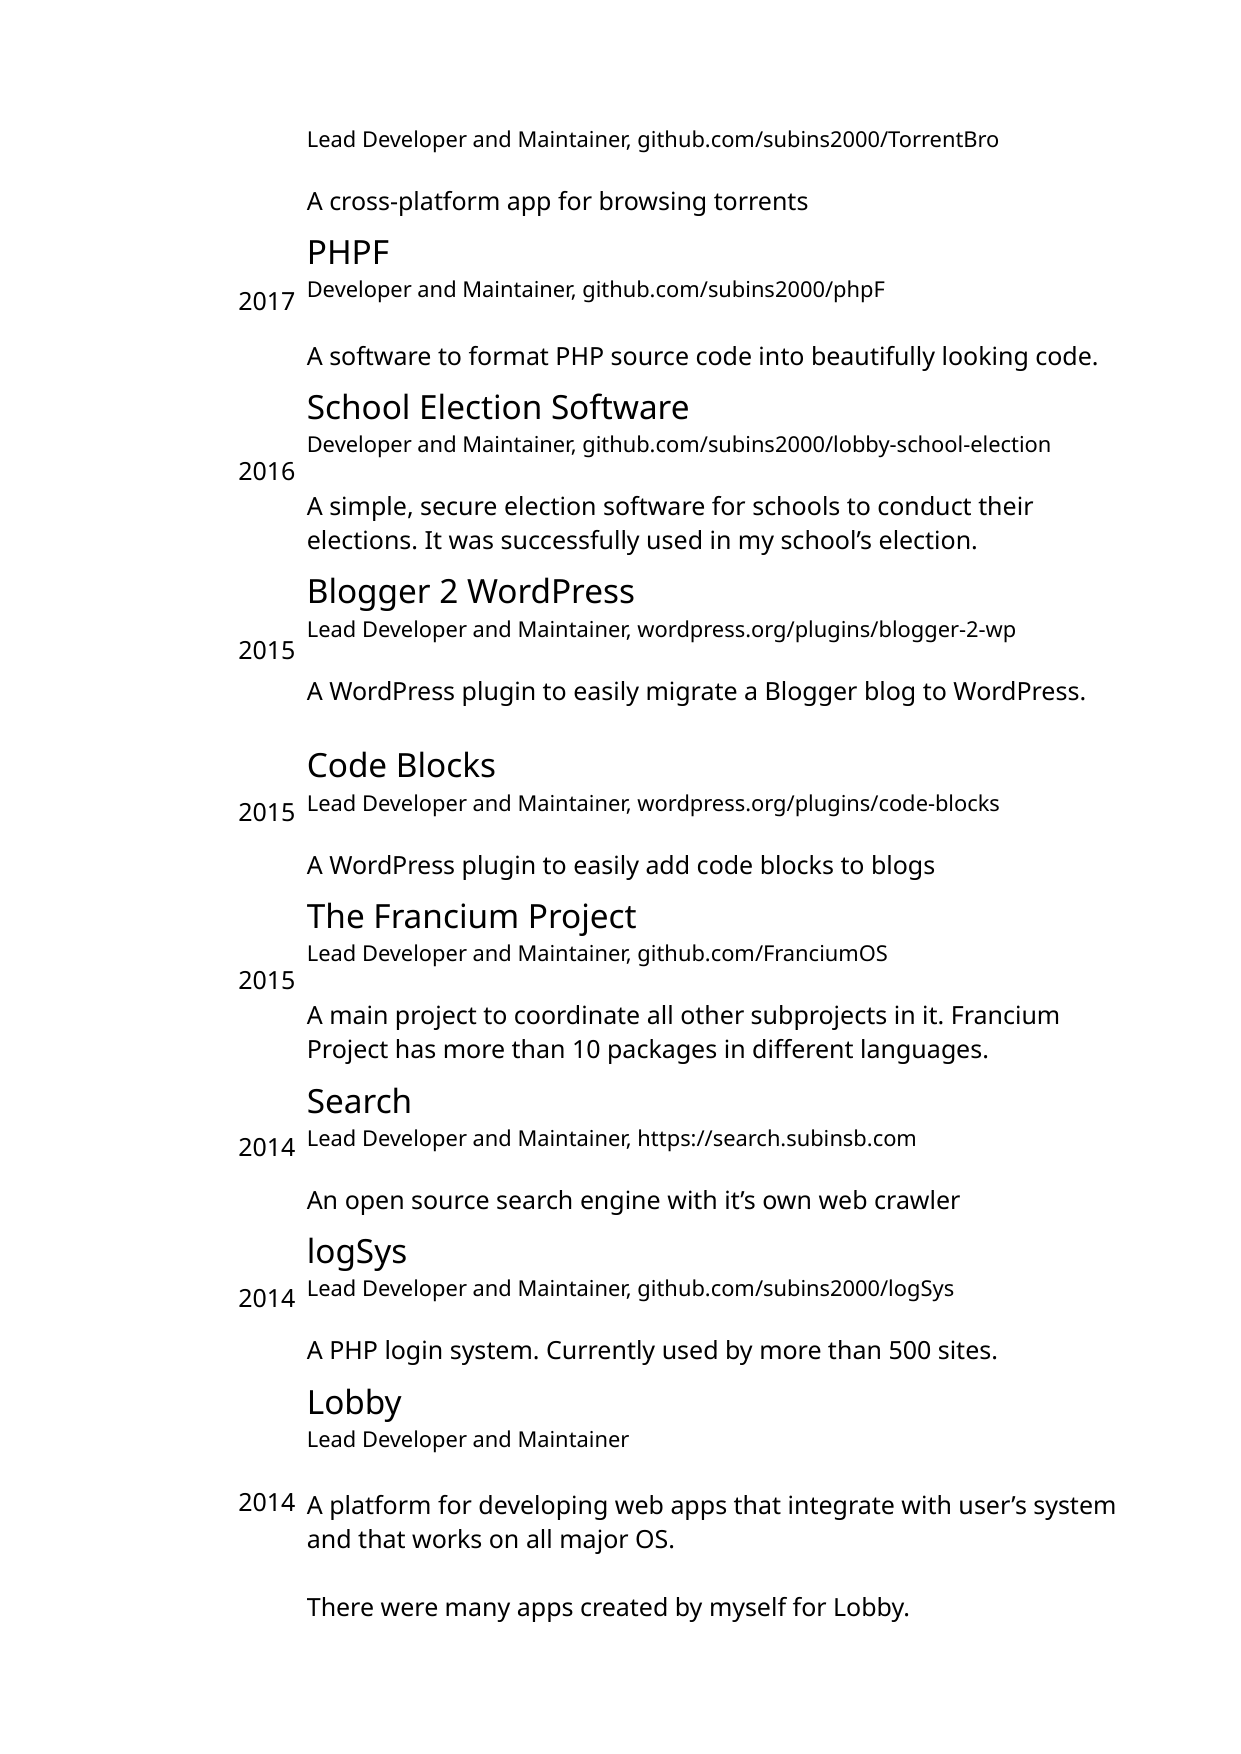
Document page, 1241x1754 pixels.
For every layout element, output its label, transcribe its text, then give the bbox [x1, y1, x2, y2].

table_cell 2015 [118, 563, 301, 737]
table_cell logSys Lead Developer and Maintainer, github.com/subins2000/logSys A PHP login system. Currently used by more than 500 sites. [301, 1222, 1123, 1373]
table_cell Search Lead Developer and Maintainer, https://search.subinsb.com An open source search engine with it’s own web crawler [301, 1072, 1123, 1222]
table_cell Blogger 2 WordPress Lead Developer and Maintainer, wordpress.org/plugins/blogger-2-wp A WordPress plugin to easily migrate a Blogger blog to WordPress. [301, 563, 1123, 737]
table_cell 2015 [118, 887, 301, 1072]
table_cell 2017 [118, 223, 301, 378]
table_cell 2014 [118, 1072, 301, 1222]
table_cell PHPF Developer and Maintainer, github.com/subins2000/phpF A software to format PHP source code into beautifully looking code. [301, 223, 1123, 378]
table_cell Lead Developer and Maintainer, github.com/subins2000/TorrentBro A cross-platform app for browsing torrents [301, 118, 1123, 223]
table_cell 2014 [118, 1373, 301, 1630]
table_cell School Election Software Developer and Maintainer, github.com/subins2000/lobby-school-election A simple, secure election software for schools to conduct their elections. It was successfully used in my school’s election. [301, 378, 1123, 563]
table_cell 2016 [118, 378, 301, 563]
table_cell The Francium Project Lead Developer and Maintainer, github.com/FranciumOS A main project to coordinate all other subprojects in it. Francium Project has more than 10 packages in different languages. [301, 887, 1123, 1072]
table_cell Code Blocks Lead Developer and Maintainer, wordpress.org/plugins/code-blocks A WordPress plugin to easily add code blocks to blogs [301, 737, 1123, 887]
table_cell Lobby Lead Developer and Maintainer A platform for developing web apps that integrate with user’s system and that works on all major OS. There were many apps created by myself for Lobby. [301, 1373, 1123, 1630]
table_cell [118, 118, 301, 223]
table_cell 2014 [118, 1222, 301, 1373]
table_cell 2015 [118, 737, 301, 887]
